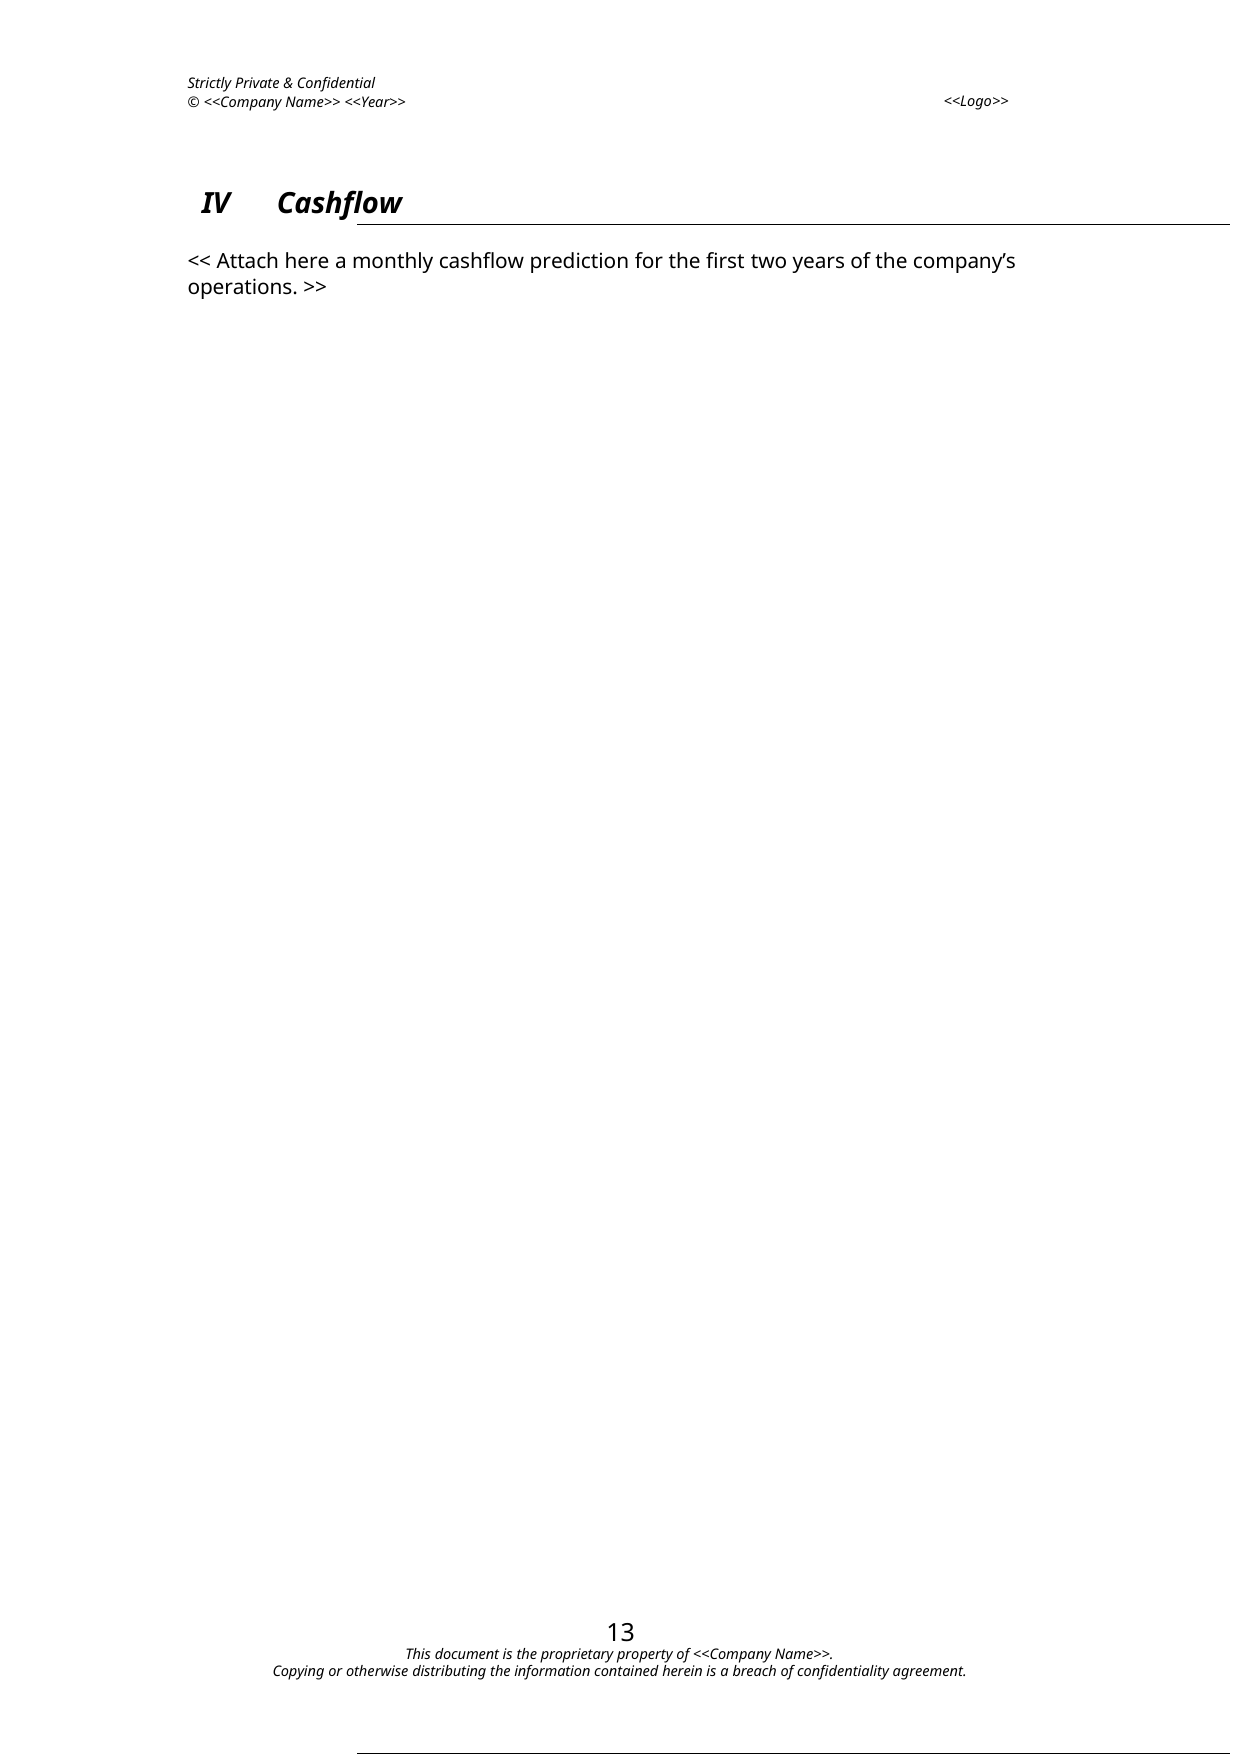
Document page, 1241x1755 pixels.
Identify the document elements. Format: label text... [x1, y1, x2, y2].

text operations. >> [187, 274, 1070, 299]
text << Attach here a monthly cashflow prediction for the first two years of the company’s [187, 248, 1070, 274]
list Cashflow [202, 183, 1070, 222]
